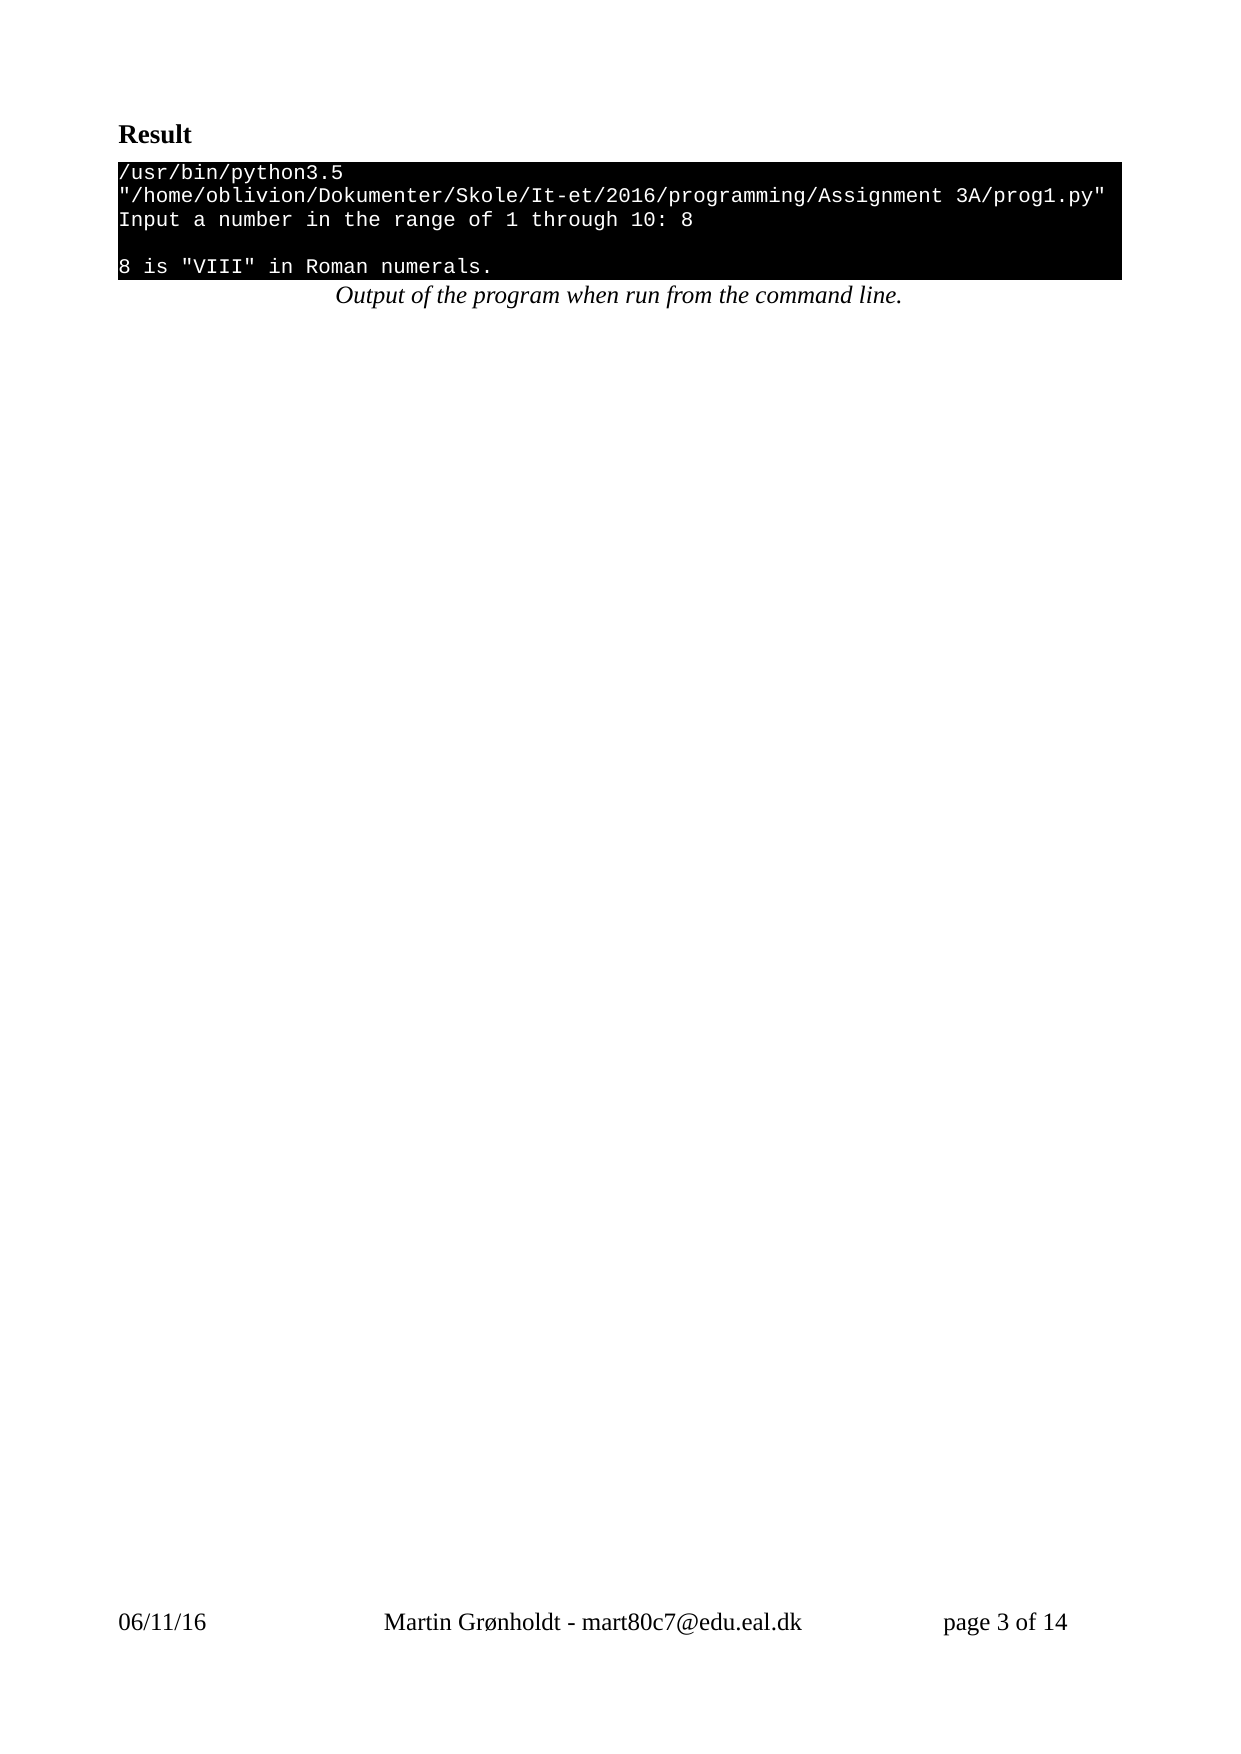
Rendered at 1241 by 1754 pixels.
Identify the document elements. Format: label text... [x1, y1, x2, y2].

text Input a number in the range of 1 through 10: 8 [118, 209, 1122, 233]
text Output of the program when run from the command line. [118, 280, 1122, 309]
text /usr/bin/python3.5 "/home/oblivion/Dokumenter/Skole/It-et/2016/programming/Assignment 3A/prog1.py" [118, 162, 1122, 209]
subtitle Result [118, 118, 1122, 149]
text 8 is "VIII" in Roman numerals. [118, 256, 1122, 280]
